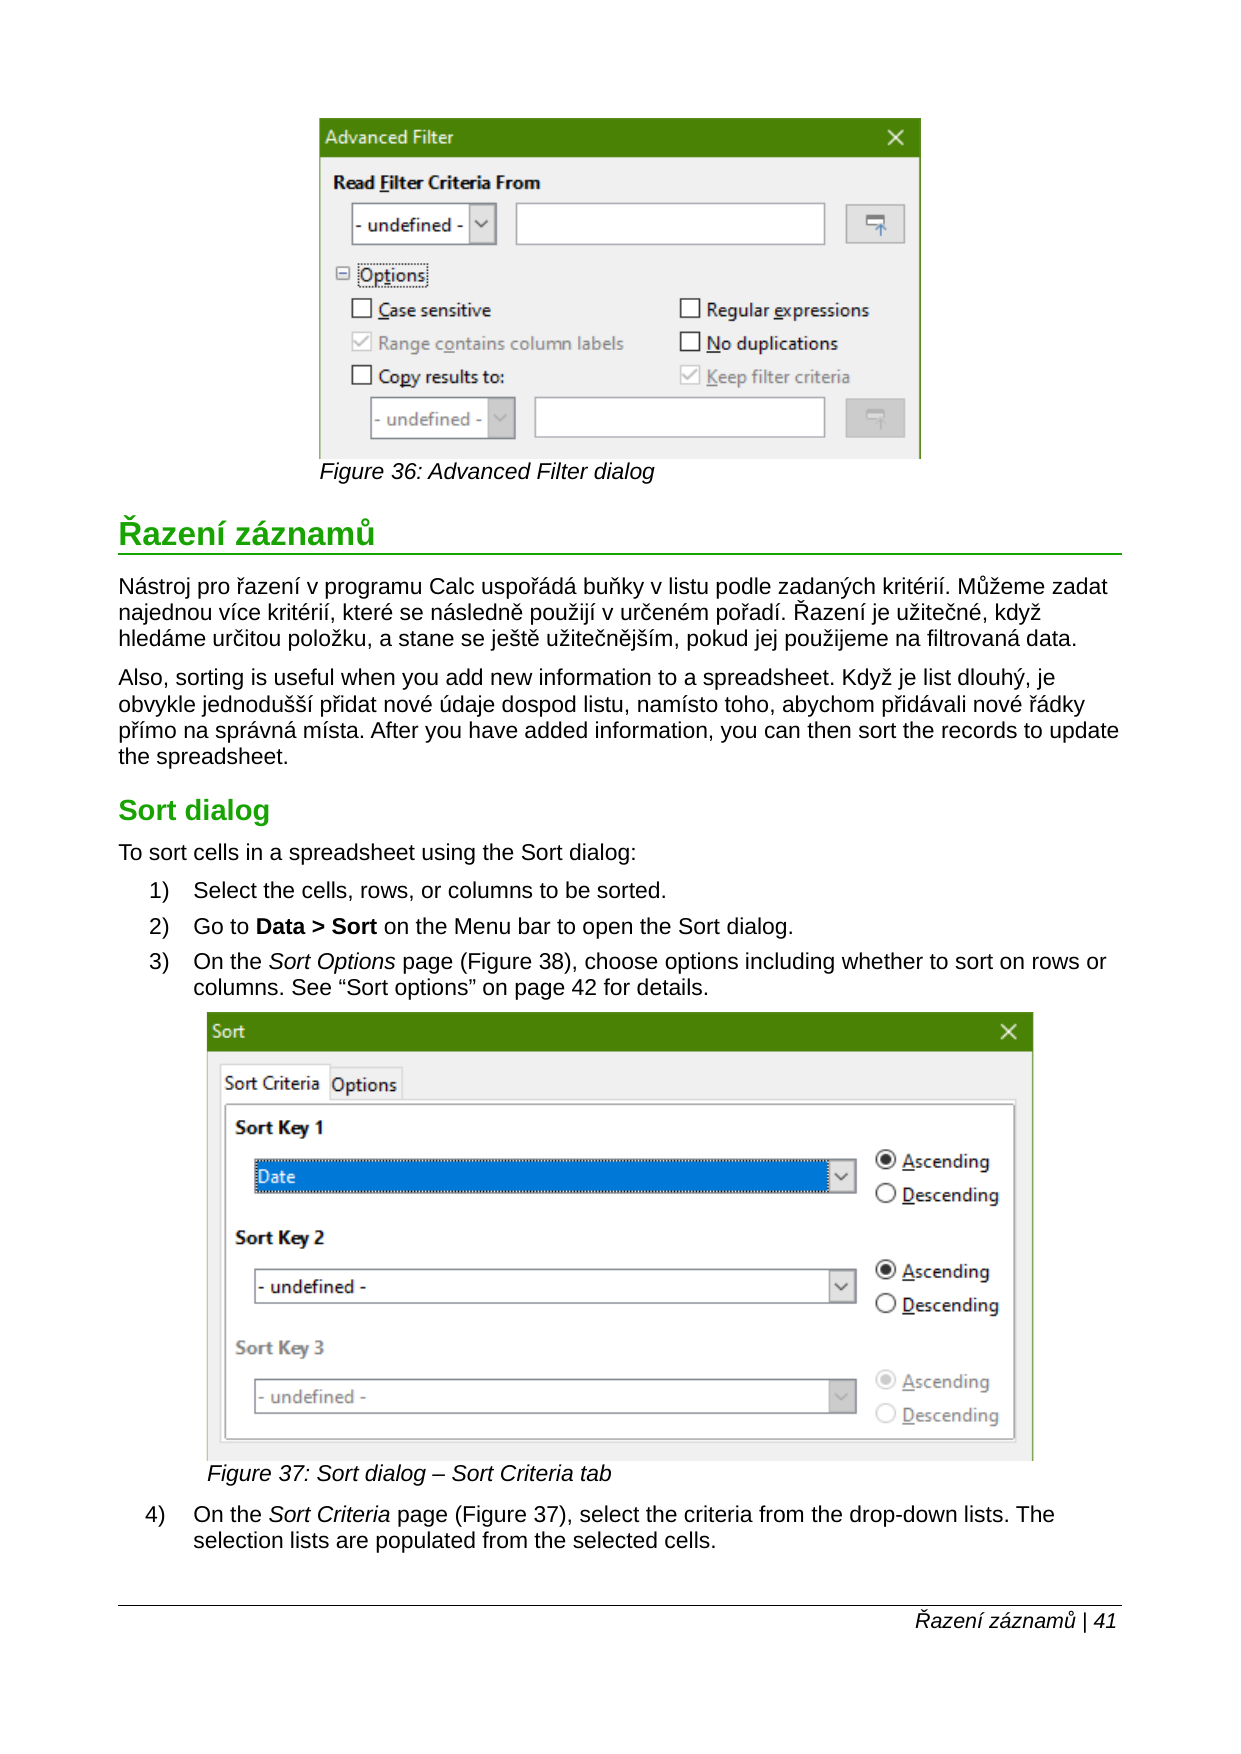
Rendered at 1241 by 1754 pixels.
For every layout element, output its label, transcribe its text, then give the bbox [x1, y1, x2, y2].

text Figure 37: Sort dialog – Sort Criteria tab [207, 1461, 1033, 1487]
text Nástroj pro řazení v programu Calc uspořádá buňky v listu podle zadaných kritérií. Můžeme zadat najednou více kritérií, které se následně použijí v určeném pořadí. Řazení je užitečné, když hledáme určitou položku, a stane se ještě užitečnějším, pokud jej použijeme na filtrovaná data. [118, 573, 1122, 652]
subtitle Řazení záznamů [118, 514, 1122, 553]
subtitle Sort dialog [118, 793, 1122, 827]
list On the Sort Options page (Figure 38), choose options including whether to sort on rows or columns. See “Sort options” on page 42 for details. [169, 948, 1122, 1001]
picture [319, 118, 921, 459]
list Select the cells, rows, or columns to be sorted. [169, 877, 1122, 904]
list To sort cells in a spreadsheet using the Sort dialog: [118, 838, 1122, 865]
picture [206, 1012, 1034, 1461]
list On the Sort Criteria page (Figure 37), select the criteria from the drop-down lists. The selection lists are populated from the selected cells. [165, 1501, 1122, 1554]
text Also, sorting is useful when you add new information to a spreadsheet. Když je list dlouhý, je obvykle jednodušší přidat nové údaje dospod listu, namísto toho, abychom přidávali nové řádky přímo na správná místa. After you have added information, you can then sort the records to update the spreadsheet. [118, 664, 1122, 769]
list Go to Data > Sort on the Menu bar to open the Sort dialog. [169, 913, 1122, 939]
text Figure 36: Advanced Filter dialog [319, 459, 921, 484]
